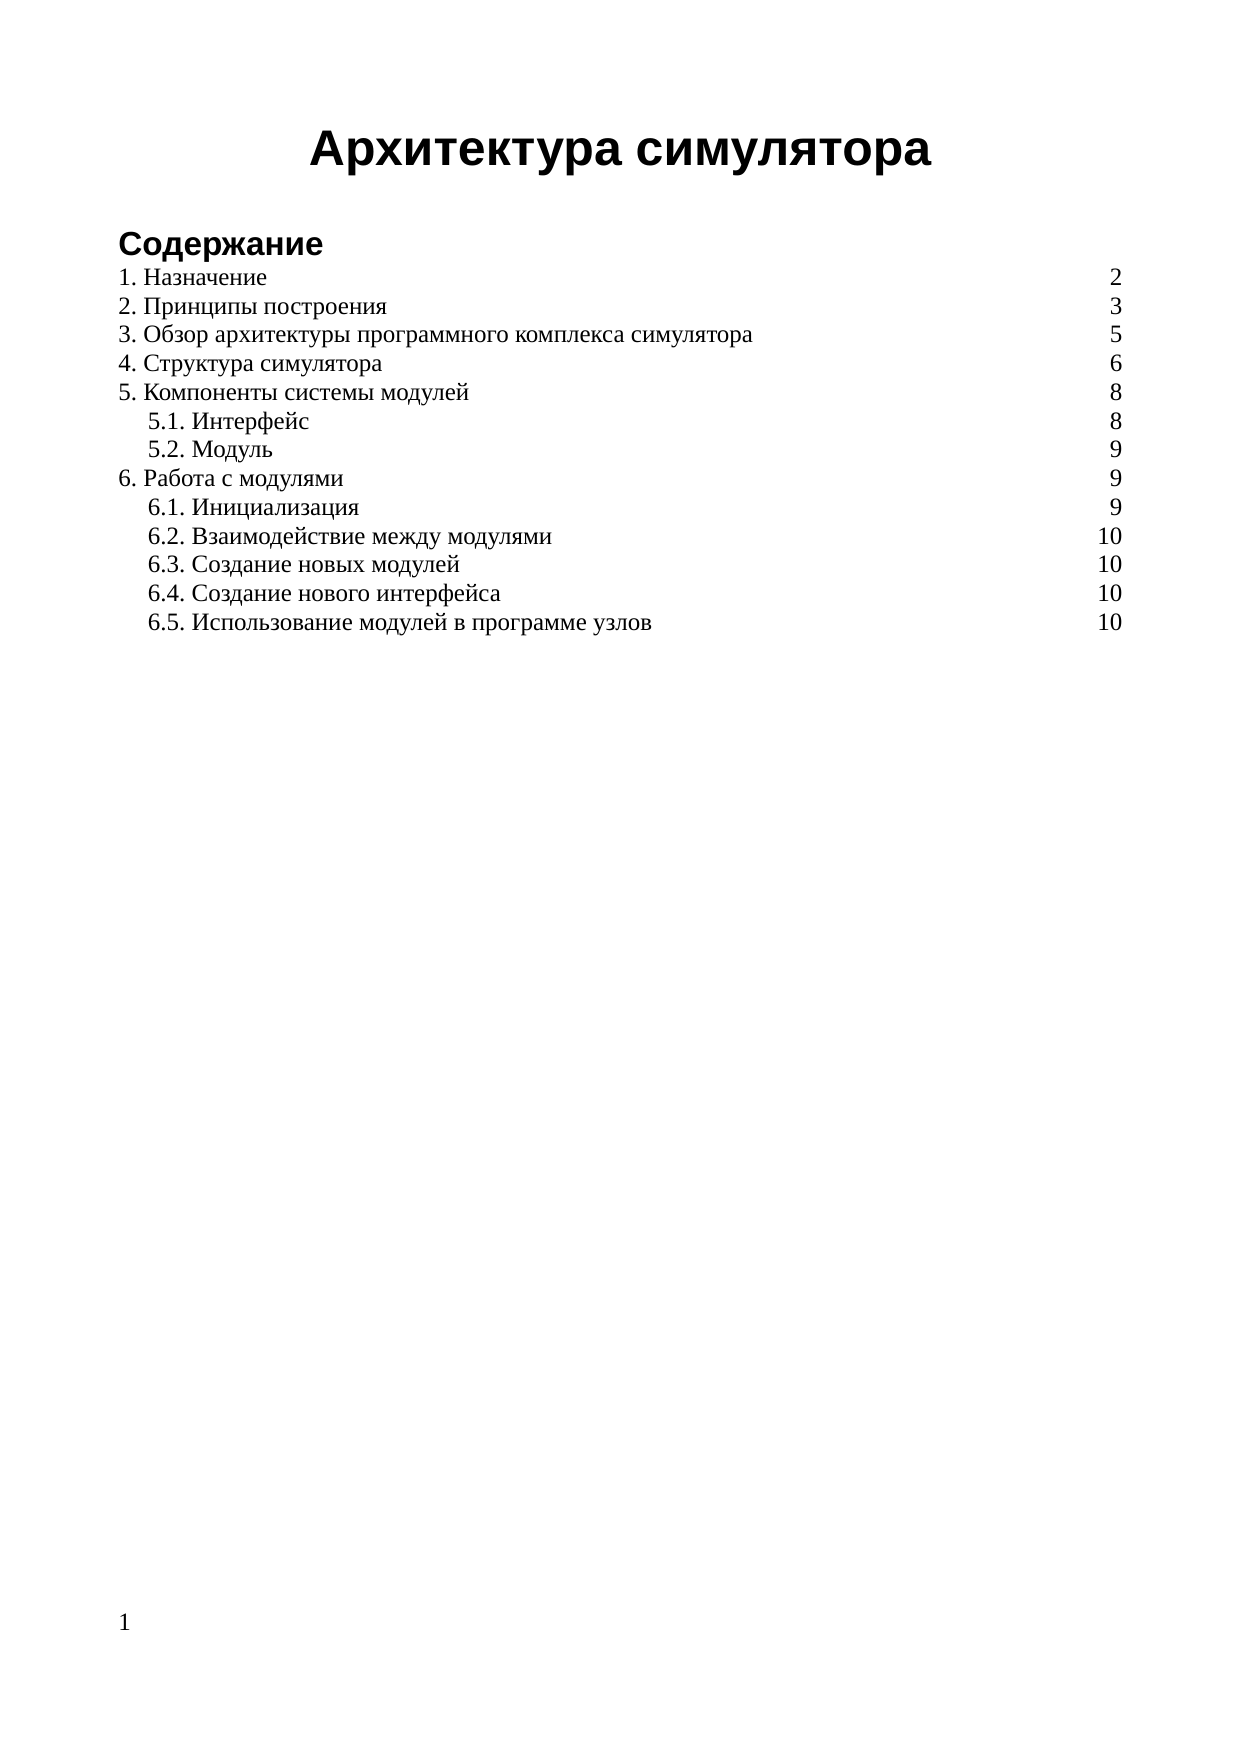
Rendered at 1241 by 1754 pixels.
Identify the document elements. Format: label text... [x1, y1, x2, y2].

text 2. Принципы построения 3 [118, 291, 1122, 319]
text 3. Обзор архитектуры программного комплекса симулятора 5 [118, 319, 1122, 348]
text 6. Работа с модулями 9 [118, 463, 1122, 492]
subtitle Содержание [118, 223, 1122, 262]
text 5. Компоненты системы модулей 8 [118, 377, 1122, 406]
text 6.5. Использование модулей в программе узлов 10 [148, 607, 1122, 636]
text 6.3. Создание новых модулей 10 [148, 549, 1122, 578]
title Архитектура симулятора [118, 118, 1122, 176]
text 5.2. Модуль 9 [148, 434, 1122, 463]
text 6.1. Инициализация 9 [148, 492, 1122, 521]
text 4. Структура симулятора 6 [118, 348, 1122, 377]
text 1. Назначение 2 [118, 262, 1122, 291]
text 6.2. Взаимодействие между модулями 10 [148, 521, 1122, 549]
text 6.4. Создание нового интерфейса 10 [148, 578, 1122, 607]
text 5.1. Интерфейс 8 [148, 406, 1122, 434]
